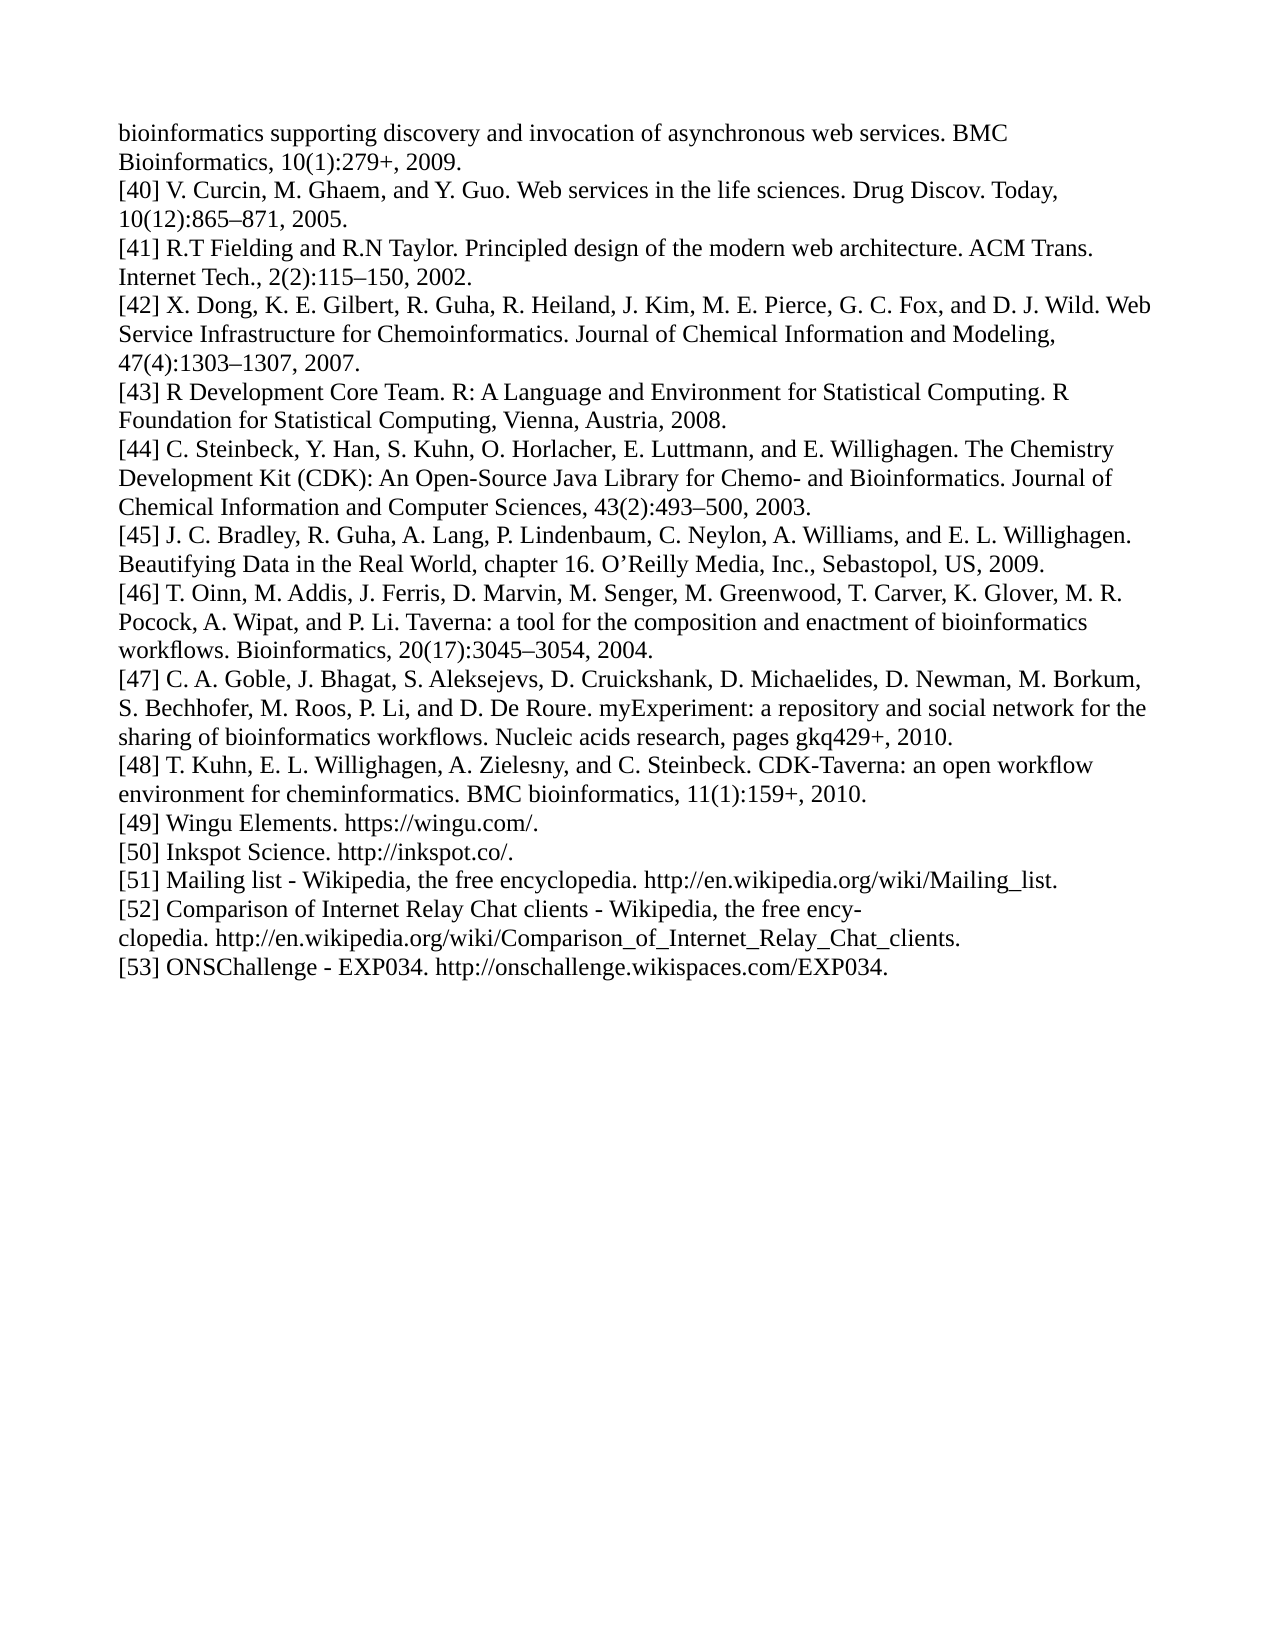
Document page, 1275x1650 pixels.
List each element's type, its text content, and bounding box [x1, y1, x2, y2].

text [42] X. Dong, K. E. Gilbert, R. Guha, R. Heiland, J. Kim, M. E. Pierce, G. C. Fox, and D. J. Wild. Web Service Infrastructure for Chemoinformatics. Journal of Chemical Information and Modeling, 47(4):1303–1307, 2007. [118, 291, 1157, 377]
text clopedia. http://en.wikipedia.org/wiki/Comparison_of_Internet_Relay_Chat_clients. [118, 923, 1157, 952]
text [46] T. Oinn, M. Addis, J. Ferris, D. Marvin, M. Senger, M. Greenwood, T. Carver, K. Glover, M. R. Pocock, A. Wipat, and P. Li. Taverna: a tool for the composition and enactment of bioinformatics workﬂows. Bioinformatics, 20(17):3045–3054, 2004. [118, 578, 1157, 664]
text [41] R.T Fielding and R.N Taylor. Principled design of the modern web architecture. ACM Trans. Internet Tech., 2(2):115–150, 2002. [118, 233, 1157, 291]
text [53] ONSChallenge - EXP034. http://onschallenge.wikispaces.com/EXP034. [118, 952, 1157, 981]
text [49] Wingu Elements. https://wingu.com/. [118, 808, 1157, 837]
text [44] C. Steinbeck, Y. Han, S. Kuhn, O. Horlacher, E. Luttmann, and E. Willighagen. The Chemistry Development Kit (CDK): An Open-Source Java Library for Chemo- and Bioinformatics. Journal of Chemical Information and Computer Sciences, 43(2):493–500, 2003. [118, 434, 1157, 521]
text [51] Mailing list - Wikipedia, the free encyclopedia. http://en.wikipedia.org/wiki/Mailing_list. [118, 866, 1157, 894]
text [52] Comparison of Internet Relay Chat clients - Wikipedia, the free ency- [118, 894, 1157, 923]
text [48] T. Kuhn, E. L. Willighagen, A. Zielesny, and C. Steinbeck. CDK-Taverna: an open workﬂow environment for cheminformatics. BMC bioinformatics, 11(1):159+, 2010. [118, 751, 1157, 808]
text [50] Inkspot Science. http://inkspot.co/. [118, 837, 1157, 866]
text [47] C. A. Goble, J. Bhagat, S. Aleksejevs, D. Cruickshank, D. Michaelides, D. Newman, M. Borkum, S. Bechhofer, M. Roos, P. Li, and D. De Roure. myExperiment: a repository and social network for the sharing of bioinformatics workﬂows. Nucleic acids research, pages gkq429+, 2010. [118, 664, 1157, 751]
text [45] J. C. Bradley, R. Guha, A. Lang, P. Lindenbaum, C. Neylon, A. Williams, and E. L. Willighagen. Beautifying Data in the Real World, chapter 16. O’Reilly Media, Inc., Sebastopol, US, 2009. [118, 521, 1157, 578]
text bioinformatics supporting discovery and invocation of asynchronous web services. BMC Bioinformatics, 10(1):279+, 2009. [118, 118, 1157, 176]
text [43] R Development Core Team. R: A Language and Environment for Statistical Computing. R Foundation for Statistical Computing, Vienna, Austria, 2008. [118, 377, 1157, 434]
text [40] V. Curcin, M. Ghaem, and Y. Guo. Web services in the life sciences. Drug Discov. Today, 10(12):865–871, 2005. [118, 176, 1157, 233]
